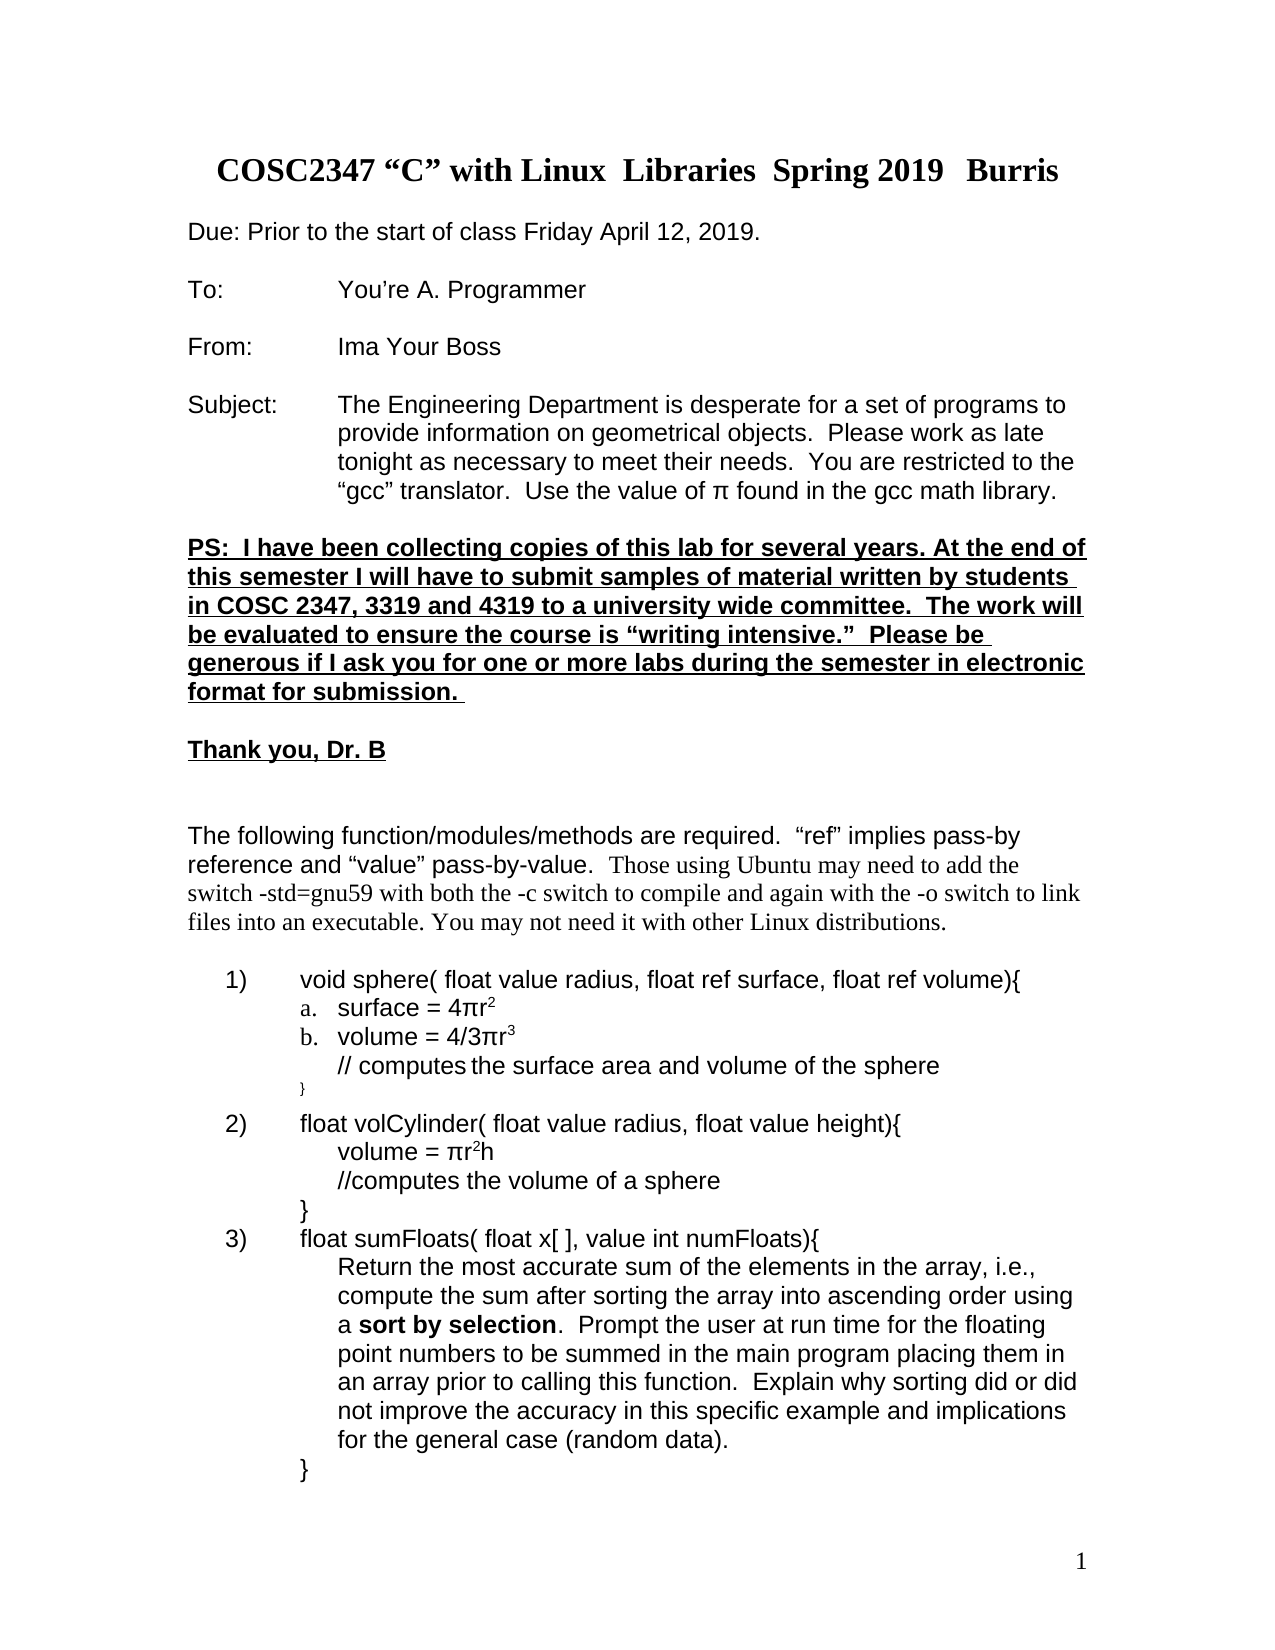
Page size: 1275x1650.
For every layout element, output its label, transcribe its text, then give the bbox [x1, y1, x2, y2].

text Subject: The Engineering Department is desperate for a set of programs to provide information on geometrical objects. Please work as late tonight as necessary to meet their needs. You are restricted to the “gcc” translator. Use the value of π found in the gcc math library. [187, 389, 1087, 504]
list float sumFloats( float x[ ], value int numFloats){ [225, 1224, 1087, 1252]
text COSC2347 “C” with Linux Libraries Spring 2019 Burris [187, 150, 1087, 188]
list volume = 4/3πr3 [300, 1022, 1087, 1051]
text this semester I will have to submit samples of material written by students in COSC 2347, 3319 and 4319 to a university wide committee. The work will be evaluated to ensure the course is “writing intensive.” Please be generous if I ask you for one or more labs during the semester in electronic format for submission. [187, 559, 1087, 706]
list void sphere( float value radius, float ref surface, float ref volume){ [225, 965, 1087, 993]
text volume = πr2h [300, 1137, 1087, 1166]
text Due: Prior to the start of class Friday April 12, 2019. [187, 217, 1087, 246]
text //computes the volume of a sphere [300, 1166, 1087, 1195]
list surface = 4πr2 [300, 993, 1087, 1022]
list float volCylinder( float value radius, float value height){ [225, 1109, 1087, 1137]
text PS: I have been collecting copies of this lab for several years. At the end of [187, 533, 1087, 558]
text } [300, 1454, 1087, 1482]
text Thank you, Dr. B [187, 734, 1087, 763]
text } [300, 1195, 1087, 1224]
text The following function/modules/methods are required. “ref” implies pass-by reference and “value” pass-by-value. Those using Ubuntu may need to add the switch -std=gnu59 with both the -c switch to compile and again with the -o switch to link files into an executable. You may not need it with other Linux distributions. [187, 821, 1087, 936]
text From: Ima Your Boss [187, 332, 1087, 361]
text To: You’re A. Programmer [187, 274, 1087, 303]
text // computes the surface area and volume of the sphere [337, 1051, 1087, 1080]
text Return the most accurate sum of the elements in the array, i.e., compute the sum after sorting the array into ascending order using a sort by selection. Prompt the user at run time for the floating point numbers to be summed in the main program placing them in an array prior to calling this function. Explain why sorting did or did not improve the accuracy in this specific example and implications for the general case (random data). [337, 1252, 1087, 1454]
text } [300, 1080, 1087, 1109]
